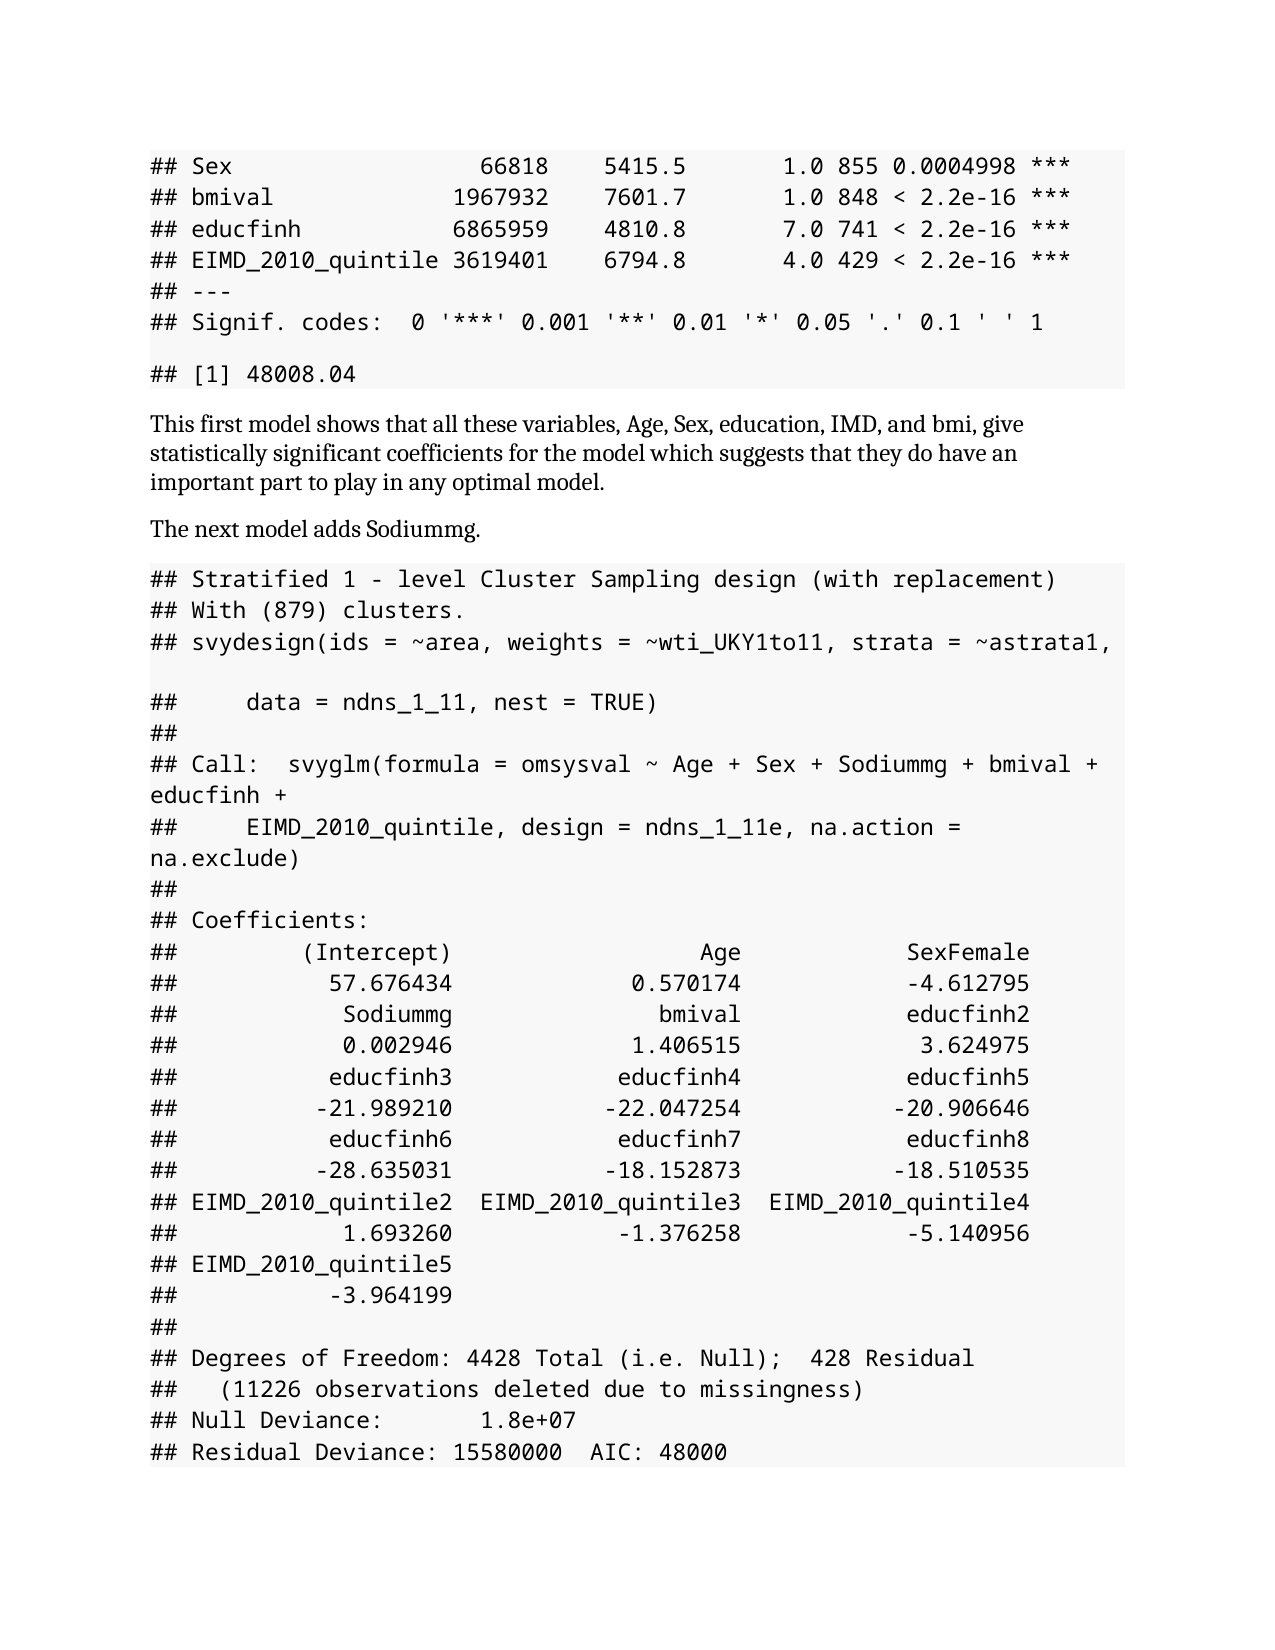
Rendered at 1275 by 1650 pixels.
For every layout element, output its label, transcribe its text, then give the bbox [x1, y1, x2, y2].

text This first model shows that all these variables, Age, Sex, education, IMD, and bmi, give statistically significant coefficients for the model which suggests that they do have an important part to play in any optimal model. [150, 410, 1125, 497]
text ## Sex 66818 5415.5 1.0 855 0.0004998 *** ## bmival 1967932 7601.7 1.0 848 < 2.2e-16 *** ## educfinh 6865959 4810.8 7.0 741 < 2.2e-16 *** ## EIMD_2010_quintile 3619401 6794.8 4.0 429 < 2.2e-16 *** ## --- ## Signif. codes: 0 '***' 0.001 '**' 0.01 '*' 0.05 '.' 0.1 ' ' 1 [150, 150, 1125, 337]
text ## Stratified 1 - level Cluster Sampling design (with replacement) ## With (879) clusters. ## svydesign(ids = ~area, weights = ~wti_UKY1to11, strata = ~astrata1, ## data = ndns_1_11, nest = TRUE) ## ## Call: svyglm(formula = omsysval ~ Age + Sex + Sodiummg + bmival + educfinh + ## EIMD_2010_quintile, design = ndns_1_11e, na.action = na.exclude) ## ## Coefficients: ## (Intercept) Age SexFemale ## 57.676434 0.570174 -4.612795 ## Sodiummg bmival educfinh2 ## 0.002946 1.406515 3.624975 ## educfinh3 educfinh4 educfinh5 ## -21.989210 -22.047254 -20.906646 ## educfinh6 educfinh7 educfinh8 ## -28.635031 -18.152873 -18.510535 ## EIMD_2010_quintile2 EIMD_2010_quintile3 EIMD_2010_quintile4 ## 1.693260 -1.376258 -5.140956 ## EIMD_2010_quintile5 ## -3.964199 ## ## Degrees of Freedom: 4428 Total (i.e. Null); 428 Residual ## (11226 observations deleted due to missingness) ## Null Deviance: 1.8e+07 ## Residual Deviance: 15580000 AIC: 48000 [150, 563, 1125, 1467]
text ## [1] 48008.04 [150, 358, 1125, 389]
text The next model adds Sodiummg. [150, 515, 1125, 544]
